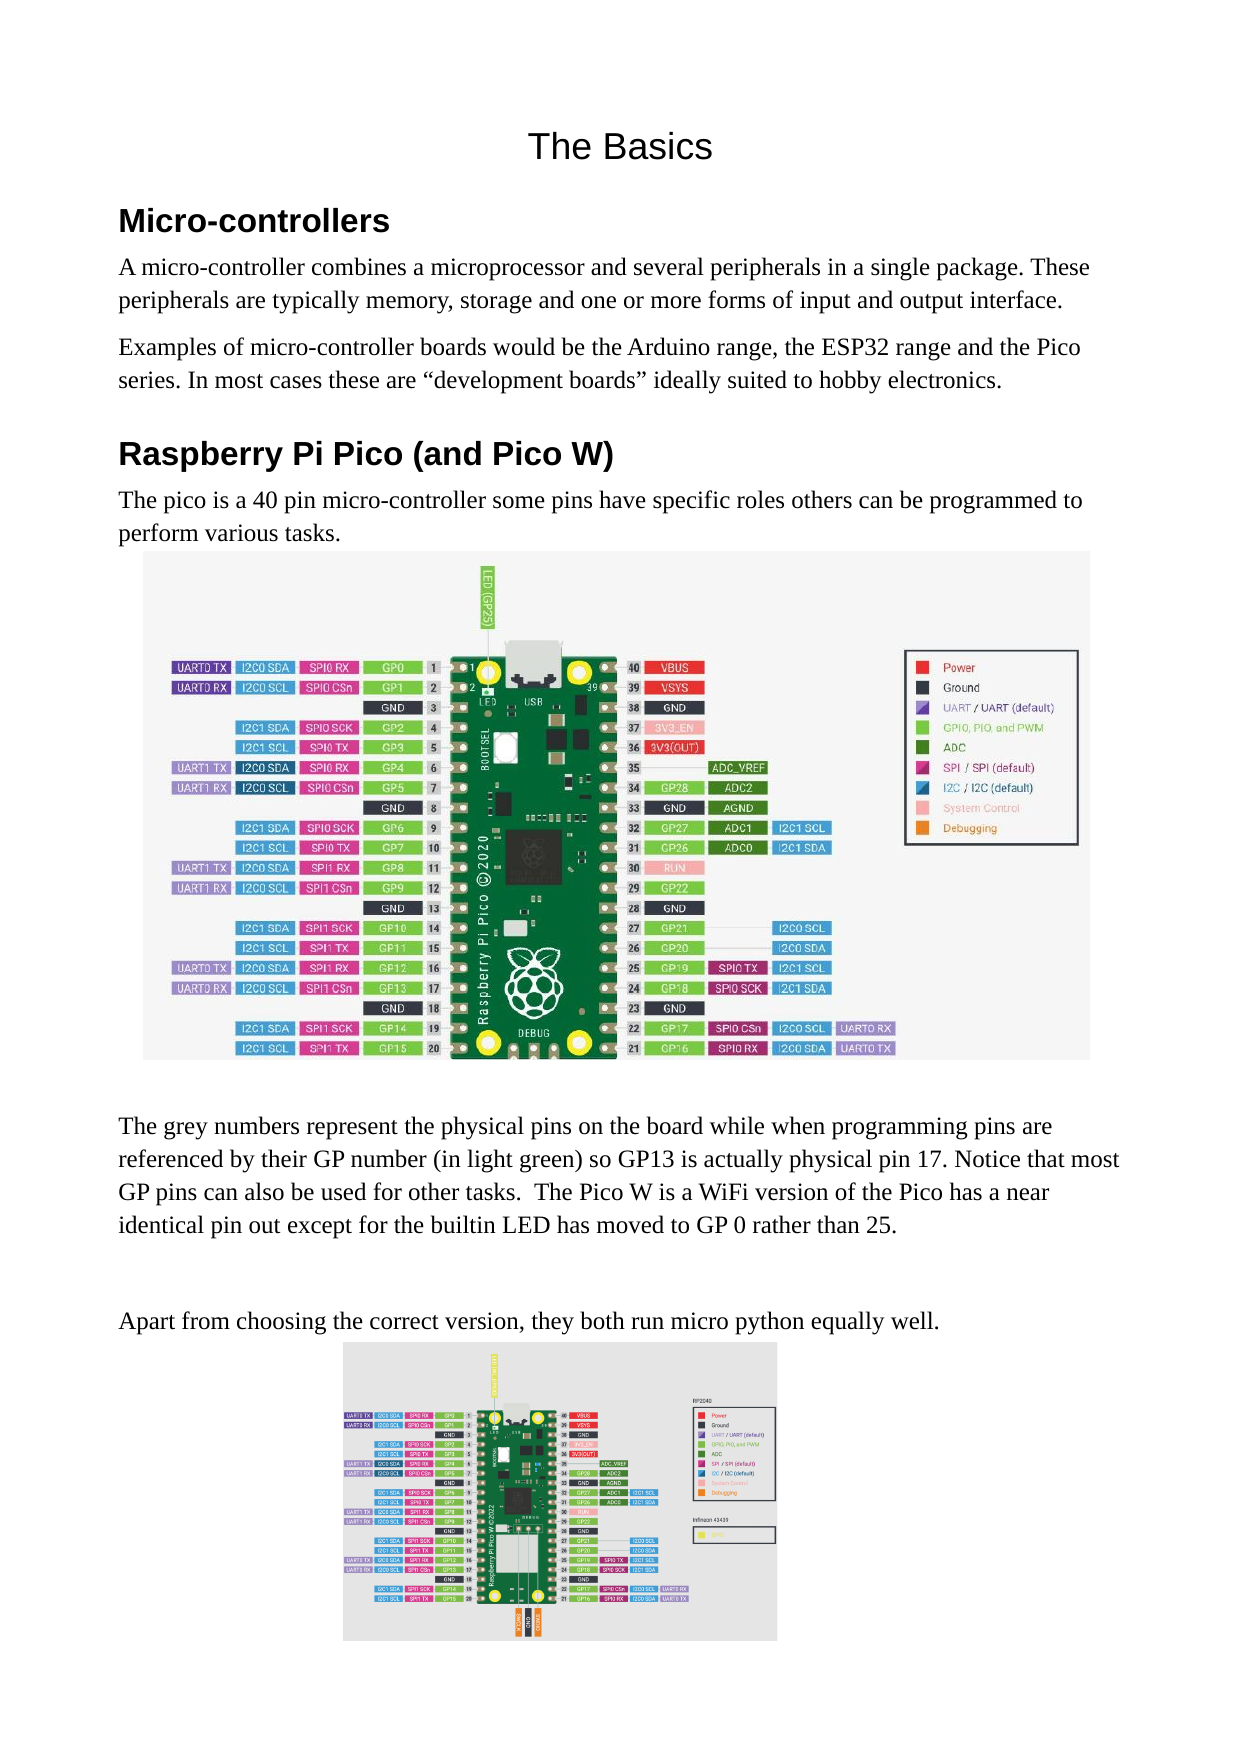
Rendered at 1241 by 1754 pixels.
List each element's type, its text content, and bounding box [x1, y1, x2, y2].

text The grey numbers represent the physical pins on the board while when programming pins are referenced by their GP number (in light green) so GP13 is actually physical pin 17. Notice that most GP pins can also be used for other tasks. The Pico W is a WiFi version of the Pico has a near identical pin out except for the builtin LED has moved to GP 0 rather than 25. [118, 1111, 1122, 1239]
subtitle The Basics [118, 124, 1122, 167]
text Apart from choosing the correct version, they both run micro python equally well. [118, 1306, 1122, 1334]
picture [342, 1342, 778, 1641]
text Examples of micro-controller boards would be the Arduino range, the ESP32 range and the Pico series. In most cases these are “development boards” ideally suited to hobby electronics. [118, 332, 1122, 394]
text A micro-controller combines a microprocessor and several peripherals in a single package. These peripherals are typically memory, storage and one or more forms of input and output interface. [118, 252, 1122, 313]
subtitle Micro-controllers [118, 201, 1122, 239]
text The pico is a 40 pin micro-controller some pins have specific roles others can be programmed to perform various tasks. [118, 485, 1122, 547]
subtitle Raspberry Pi Pico (and Pico W) [118, 434, 1122, 472]
picture [143, 551, 1091, 1060]
